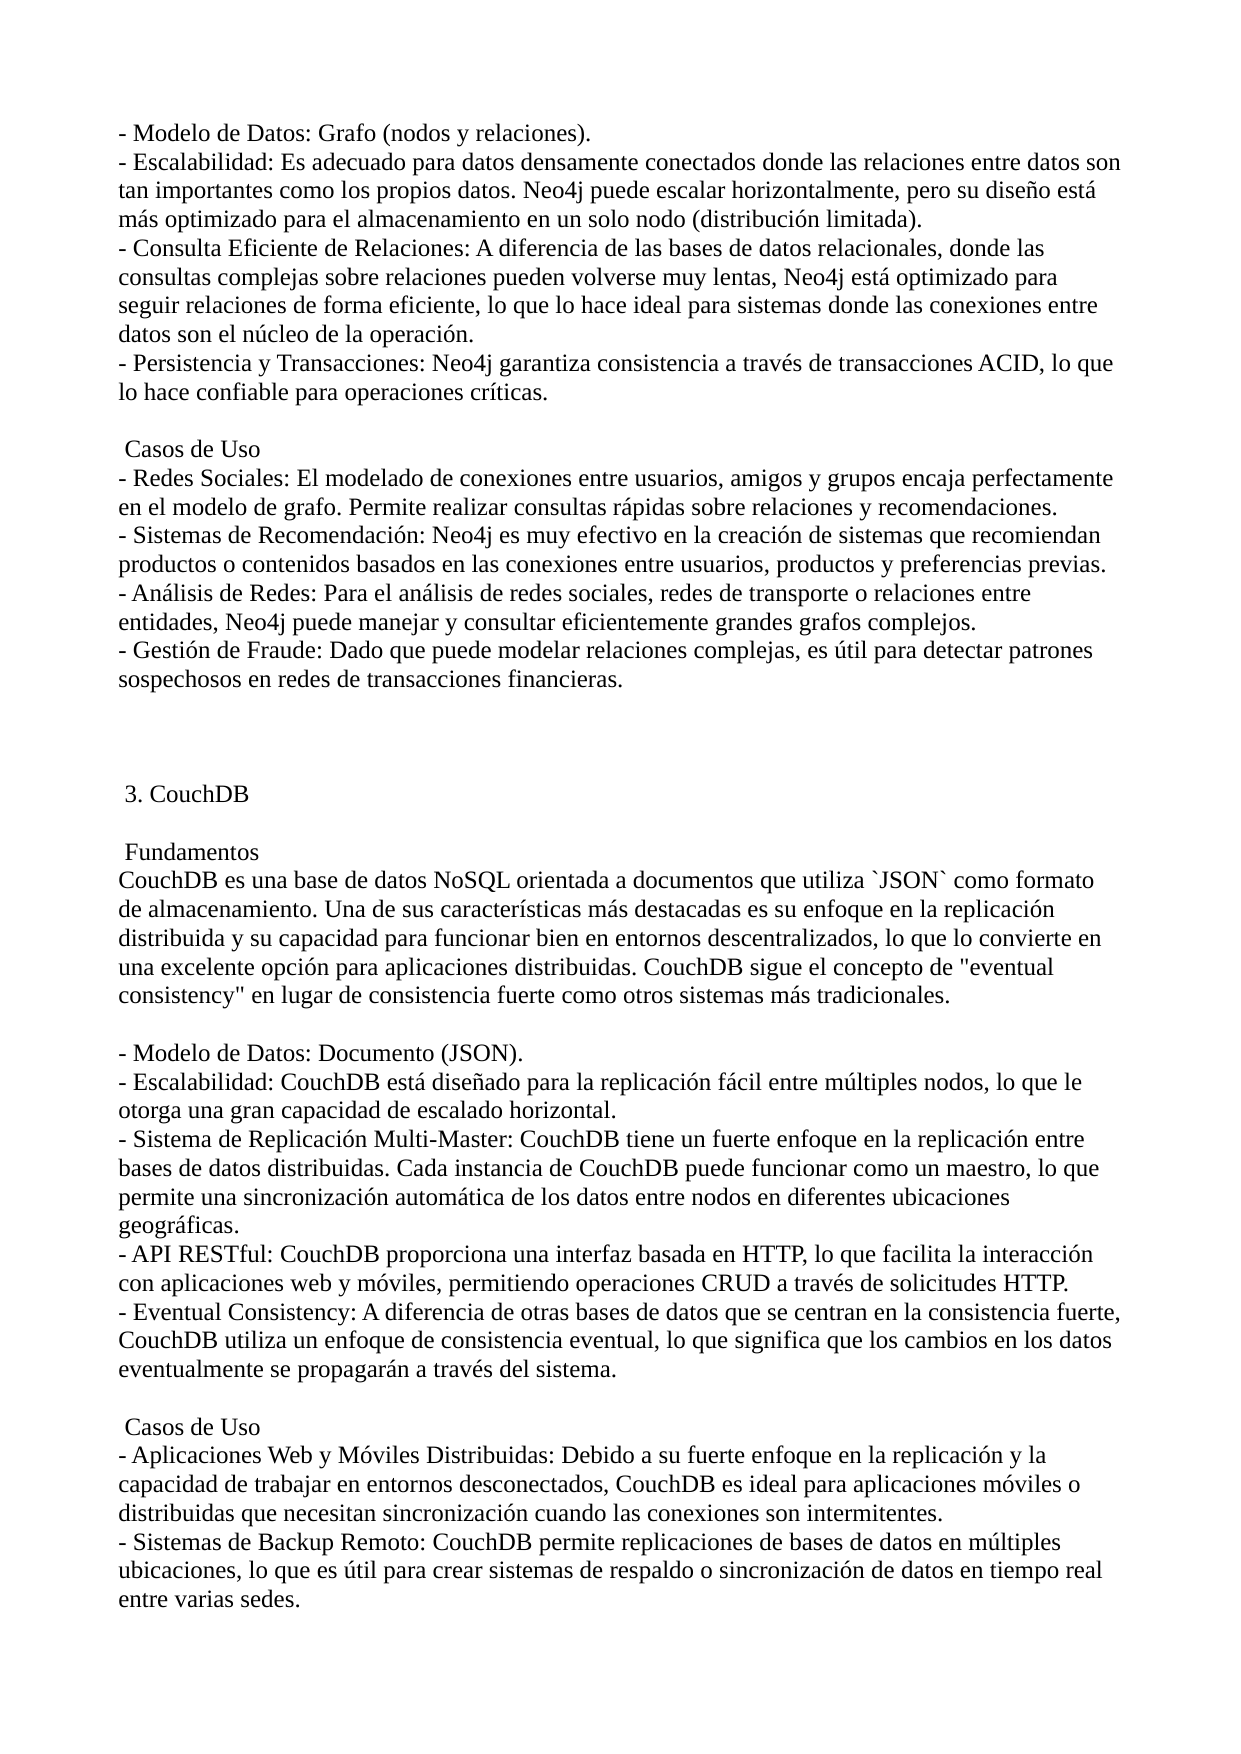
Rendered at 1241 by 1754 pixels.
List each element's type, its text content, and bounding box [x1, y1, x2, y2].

text - Escalabilidad: Es adecuado para datos densamente conectados donde las relaciones entre datos son tan importantes como los propios datos. Neo4j puede escalar horizontalmente, pero su diseño está más optimizado para el almacenamiento en un solo nodo (distribución limitada). [118, 147, 1122, 233]
text Fundamentos [118, 837, 1122, 866]
text - Modelo de Datos: Documento (JSON). [118, 1038, 1122, 1067]
text - Sistemas de Recomendación: Neo4j es muy efectivo en la creación de sistemas que recomiendan productos o contenidos basados en las conexiones entre usuarios, productos y preferencias previas. [118, 521, 1122, 578]
text - Eventual Consistency: A diferencia de otras bases de datos que se centran en la consistencia fuerte, CouchDB utiliza un enfoque de consistencia eventual, lo que significa que los cambios en los datos eventualmente se propagarán a través del sistema. [118, 1297, 1122, 1383]
text 3. CouchDB [118, 779, 1122, 808]
text - API RESTful: CouchDB proporciona una interfaz basada en HTTP, lo que facilita la interacción con aplicaciones web y móviles, permitiendo operaciones CRUD a través de solicitudes HTTP. [118, 1239, 1122, 1297]
text - Aplicaciones Web y Móviles Distribuidas: Debido a su fuerte enfoque en la replicación y la capacidad de trabajar en entornos desconectados, CouchDB es ideal para aplicaciones móviles o distribuidas que necesitan sincronización cuando las conexiones son intermitentes. [118, 1441, 1122, 1527]
text Casos de Uso [118, 1412, 1122, 1441]
text - Persistencia y Transacciones: Neo4j garantiza consistencia a través de transacciones ACID, lo que lo hace confiable para operaciones críticas. [118, 348, 1122, 406]
text Casos de Uso [118, 434, 1122, 463]
text CouchDB es una base de datos NoSQL orientada a documentos que utiliza `JSON` como formato de almacenamiento. Una de sus características más destacadas es su enfoque en la replicación distribuida y su capacidad para funcionar bien en entornos descentralizados, lo que lo convierte en una excelente opción para aplicaciones distribuidas. CouchDB sigue el concepto de "eventual consistency" en lugar de consistencia fuerte como otros sistemas más tradicionales. [118, 866, 1122, 1009]
text - Modelo de Datos: Grafo (nodos y relaciones). [118, 118, 1122, 147]
text - Gestión de Fraude: Dado que puede modelar relaciones complejas, es útil para detectar patrones sospechosos en redes de transacciones financieras. [118, 636, 1122, 693]
text - Escalabilidad: CouchDB está diseñado para la replicación fácil entre múltiples nodos, lo que le otorga una gran capacidad de escalado horizontal. [118, 1067, 1122, 1124]
text - Análisis de Redes: Para el análisis de redes sociales, redes de transporte o relaciones entre entidades, Neo4j puede manejar y consultar eficientemente grandes grafos complejos. [118, 578, 1122, 636]
text - Sistemas de Backup Remoto: CouchDB permite replicaciones de bases de datos en múltiples ubicaciones, lo que es útil para crear sistemas de respaldo o sincronización de datos en tiempo real entre varias sedes. [118, 1527, 1122, 1613]
text - Consulta Eficiente de Relaciones: A diferencia de las bases de datos relacionales, donde las consultas complejas sobre relaciones pueden volverse muy lentas, Neo4j está optimizado para seguir relaciones de forma eficiente, lo que lo hace ideal para sistemas donde las conexiones entre datos son el núcleo de la operación. [118, 233, 1122, 348]
text - Sistema de Replicación Multi-Master: CouchDB tiene un fuerte enfoque en la replicación entre bases de datos distribuidas. Cada instancia de CouchDB puede funcionar como un maestro, lo que permite una sincronización automática de los datos entre nodos en diferentes ubicaciones geográficas. [118, 1124, 1122, 1239]
text - Redes Sociales: El modelado de conexiones entre usuarios, amigos y grupos encaja perfectamente en el modelo de grafo. Permite realizar consultas rápidas sobre relaciones y recomendaciones. [118, 463, 1122, 521]
